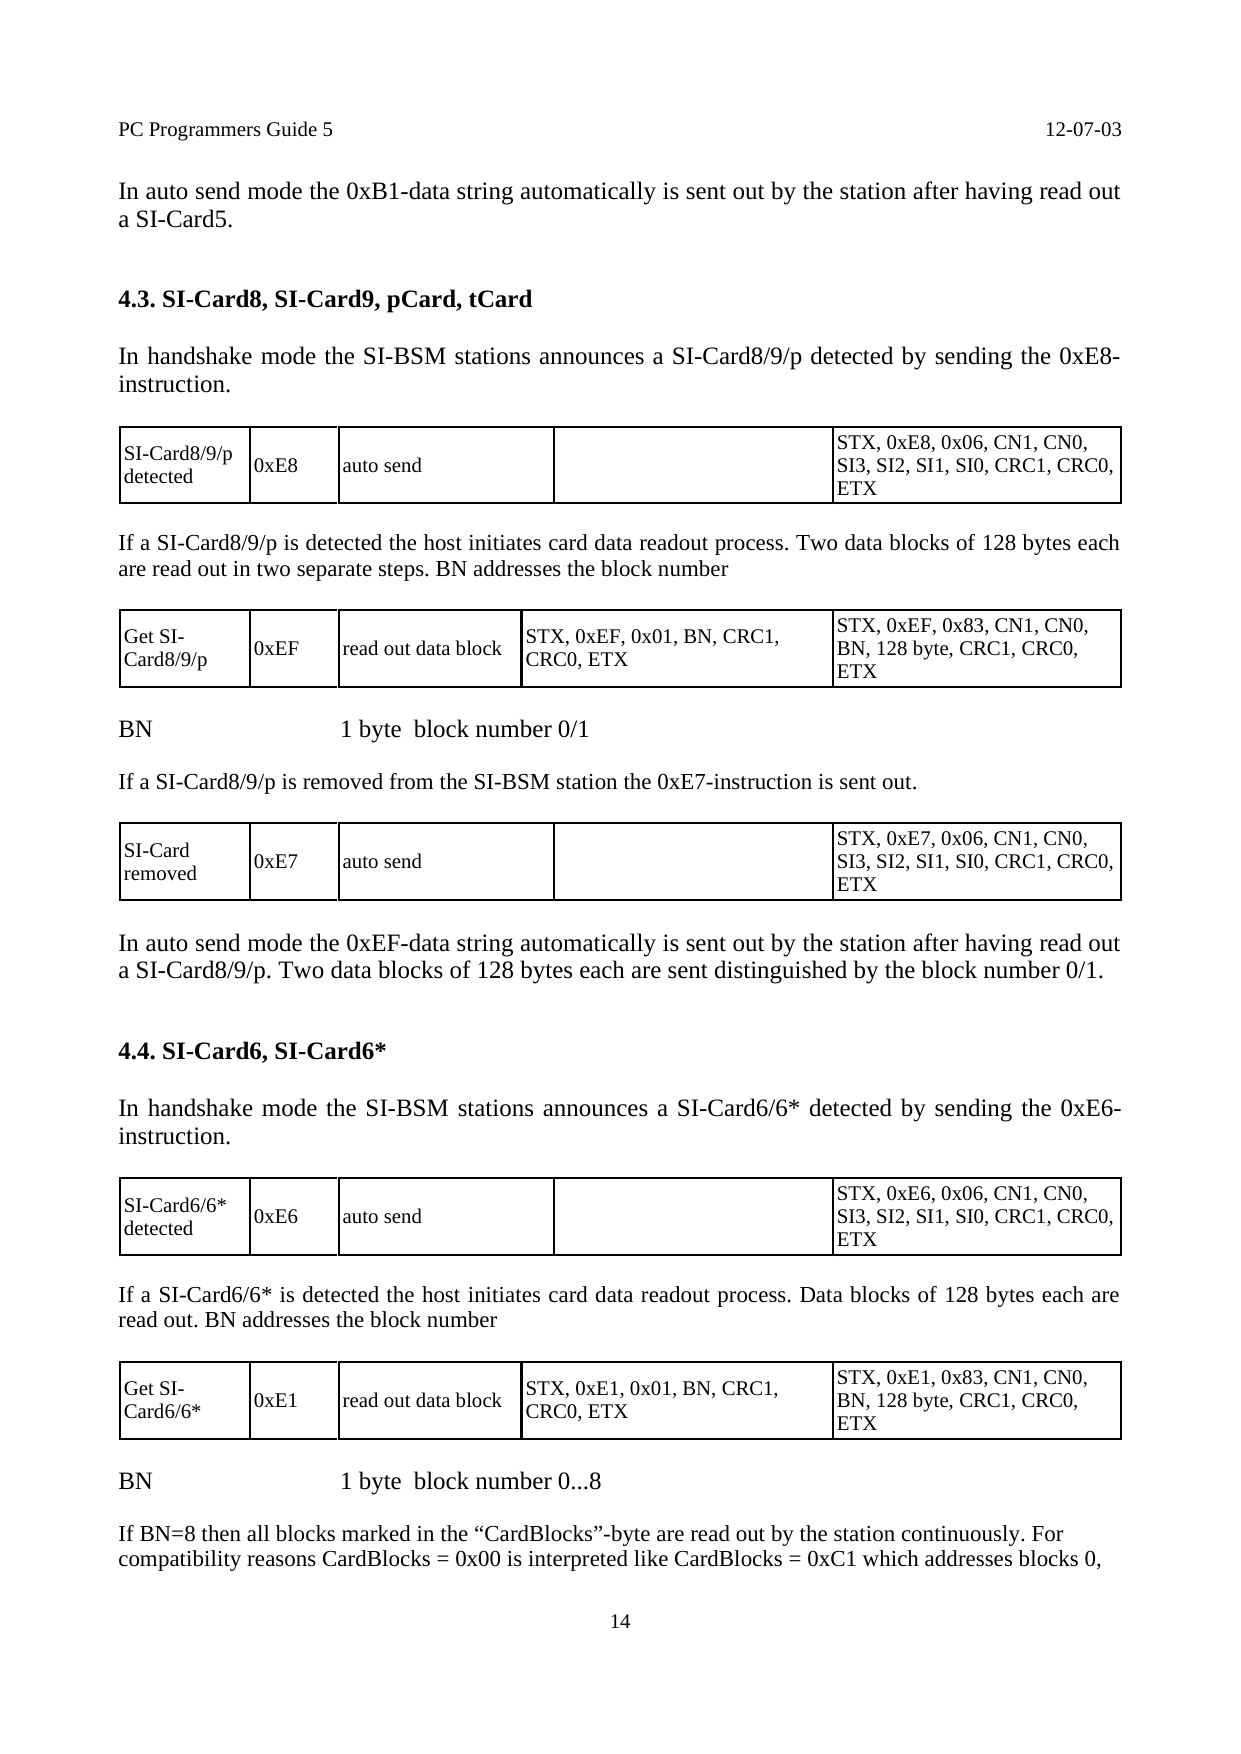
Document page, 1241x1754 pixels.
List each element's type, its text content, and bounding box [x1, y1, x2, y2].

table_header Get SI-Card8/9/p [121, 611, 249, 686]
table_header STX, 0xE1, 0x01, BN, CRC1, CRC0, ETX [523, 1363, 832, 1438]
table_header [555, 428, 832, 502]
table_header SI-Card removed [121, 824, 249, 899]
table_header STX, 0xE6, 0x06, CN1, CN0, SI3, SI2, SI1, SI0, CRC1, CRC0, ETX [834, 1179, 1120, 1254]
text In handshake mode the SI-BSM stations announces a SI-Card6/6* detected by sending the 0xE6-instruction. [118, 1094, 1122, 1149]
table_header STX, 0xEF, 0x01, BN, CRC1, CRC0, ETX [523, 611, 832, 686]
table_header [555, 1179, 832, 1254]
table_header read out data block [340, 611, 520, 686]
text In auto send mode the 0xB1-data string automatically is sent out by the station after having read out a SI-Card5. [118, 177, 1122, 232]
table_header Get SI-Card6/6* [121, 1363, 249, 1438]
text If a SI-Card6/6* is detected the host initiates card data readout process. Data blocks of 128 bytes each are read out. BN addresses the block number [118, 1282, 1122, 1333]
table_header STX, 0xE7, 0x06, CN1, CN0, SI3, SI2, SI1, SI0, CRC1, CRC0, ETX [834, 824, 1120, 899]
text If BN=8 then all blocks marked in the “CardBlocks”-byte are read out by the station continuously. For compatibility reasons CardBlocks = 0x00 is interpreted like CardBlocks = 0xC1 which addresses blocks 0, [118, 1521, 1122, 1572]
table_header 0xE6 [251, 1179, 337, 1254]
table_header SI-Card8/9/p detected [121, 428, 249, 502]
text In handshake mode the SI-BSM stations announces a SI-Card8/9/p detected by sending the 0xE8-instruction. [118, 342, 1122, 398]
table_header auto send [340, 824, 553, 899]
table_header SI-Card6/6* detected [121, 1179, 249, 1254]
table_header auto send [340, 1179, 553, 1254]
table_header 0xEF [251, 611, 337, 686]
table_header [555, 824, 832, 899]
table_header 0xE7 [251, 824, 337, 899]
text BN 1 byte block number 0...8 [118, 1467, 1122, 1495]
subtitle 4.4. SI-Card6, SI-Card6* [118, 1037, 1122, 1065]
table_header auto send [340, 428, 553, 502]
text In auto send mode the 0xEF-data string automatically is sent out by the station after having read out a SI-Card8/9/p. Two data blocks of 128 bytes each are sent distinguished by the block number 0/1. [118, 929, 1122, 984]
table_header read out data block [340, 1363, 520, 1438]
text If a SI-Card8/9/p is detected the host initiates card data readout process. Two data blocks of 128 bytes each are read out in two separate steps. BN addresses the block number [118, 530, 1122, 581]
table_header STX, 0xE1, 0x83, CN1, CN0, BN, 128 byte, CRC1, CRC0, ETX [834, 1363, 1120, 1438]
text If a SI-Card8/9/p is removed from the SI-BSM station the 0xE7-instruction is sent out. [118, 769, 1122, 794]
table_header STX, 0xEF, 0x83, CN1, CN0, BN, 128 byte, CRC1, CRC0, ETX [834, 611, 1120, 686]
text BN 1 byte block number 0/1 [118, 716, 1122, 743]
table_header 0xE1 [251, 1363, 337, 1438]
table_header STX, 0xE8, 0x06, CN1, CN0, SI3, SI2, SI1, SI0, CRC1, CRC0, ETX [834, 428, 1120, 502]
table_header 0xE8 [251, 428, 337, 502]
subtitle 4.3. SI-Card8, SI-Card9, pCard, tCard [118, 285, 1122, 313]
